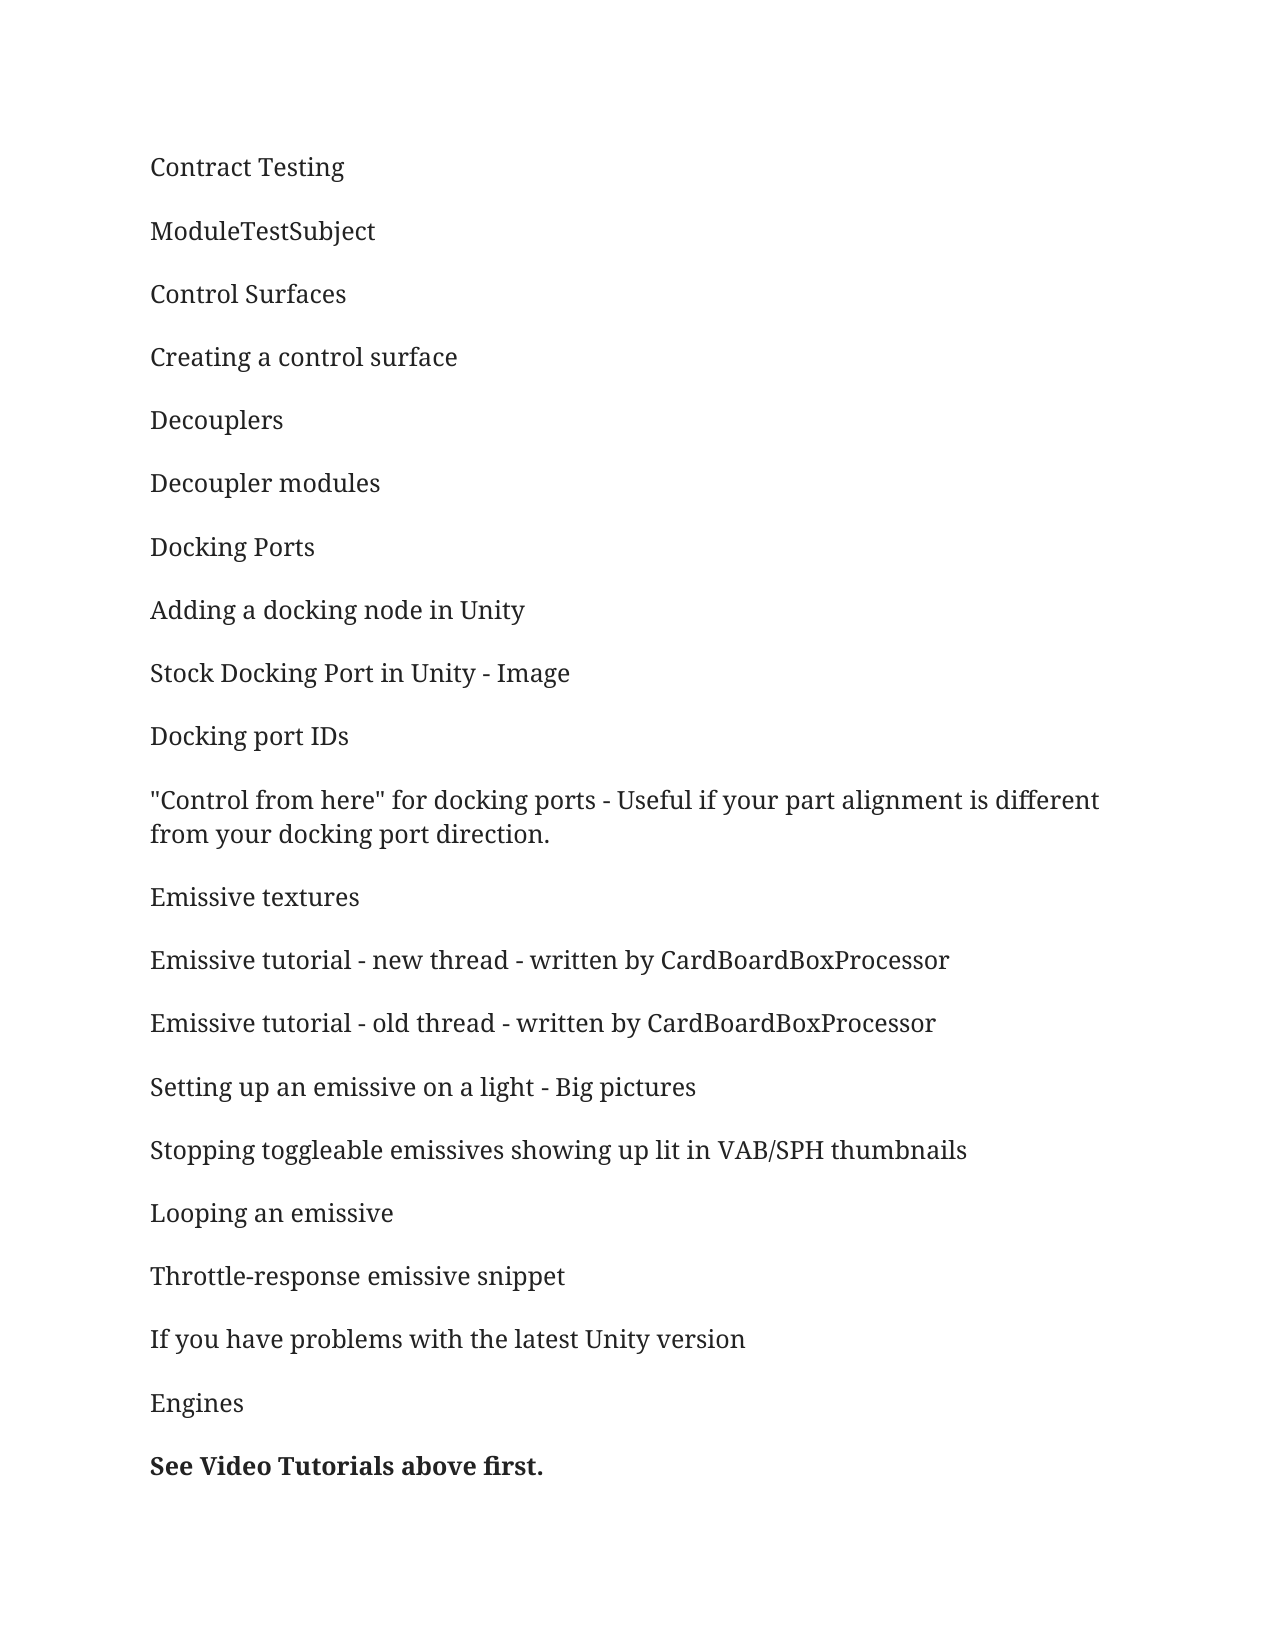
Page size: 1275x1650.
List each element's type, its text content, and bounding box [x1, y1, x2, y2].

text "Control from here" for docking ports - Useful if your part alignment is different from your docking port direction. [150, 782, 1125, 850]
text Docking Ports [150, 529, 1125, 563]
text Control Surfaces [150, 276, 1125, 311]
text Engines [150, 1385, 1125, 1419]
text Docking port IDs [150, 719, 1125, 753]
text Emissive textures [150, 879, 1125, 914]
text See Video Tutorials above first. [150, 1449, 1125, 1483]
text Throttle-response emissive snippet [150, 1259, 1125, 1293]
text Decouplers [150, 403, 1125, 437]
text If you have problems with the latest Unity version [150, 1322, 1125, 1356]
text Decoupler modules [150, 466, 1125, 500]
text Stopping toggleable emissives showing up lit in VAB/SPH thumbnails [150, 1132, 1125, 1167]
text Adding a docking node in Unity [150, 593, 1125, 627]
text Contract Testing [150, 150, 1125, 184]
text Emissive tutorial - new thread - written by CardBoardBoxProcessor [150, 943, 1125, 977]
text ModuleTestSubject [150, 213, 1125, 247]
text Stock Docking Port in Unity - Image [150, 656, 1125, 690]
text Emissive tutorial - old thread - written by CardBoardBoxProcessor [150, 1006, 1125, 1040]
text Setting up an emissive on a light - Big pictures [150, 1069, 1125, 1103]
text Looping an emissive [150, 1196, 1125, 1230]
text Creating a control surface [150, 340, 1125, 374]
